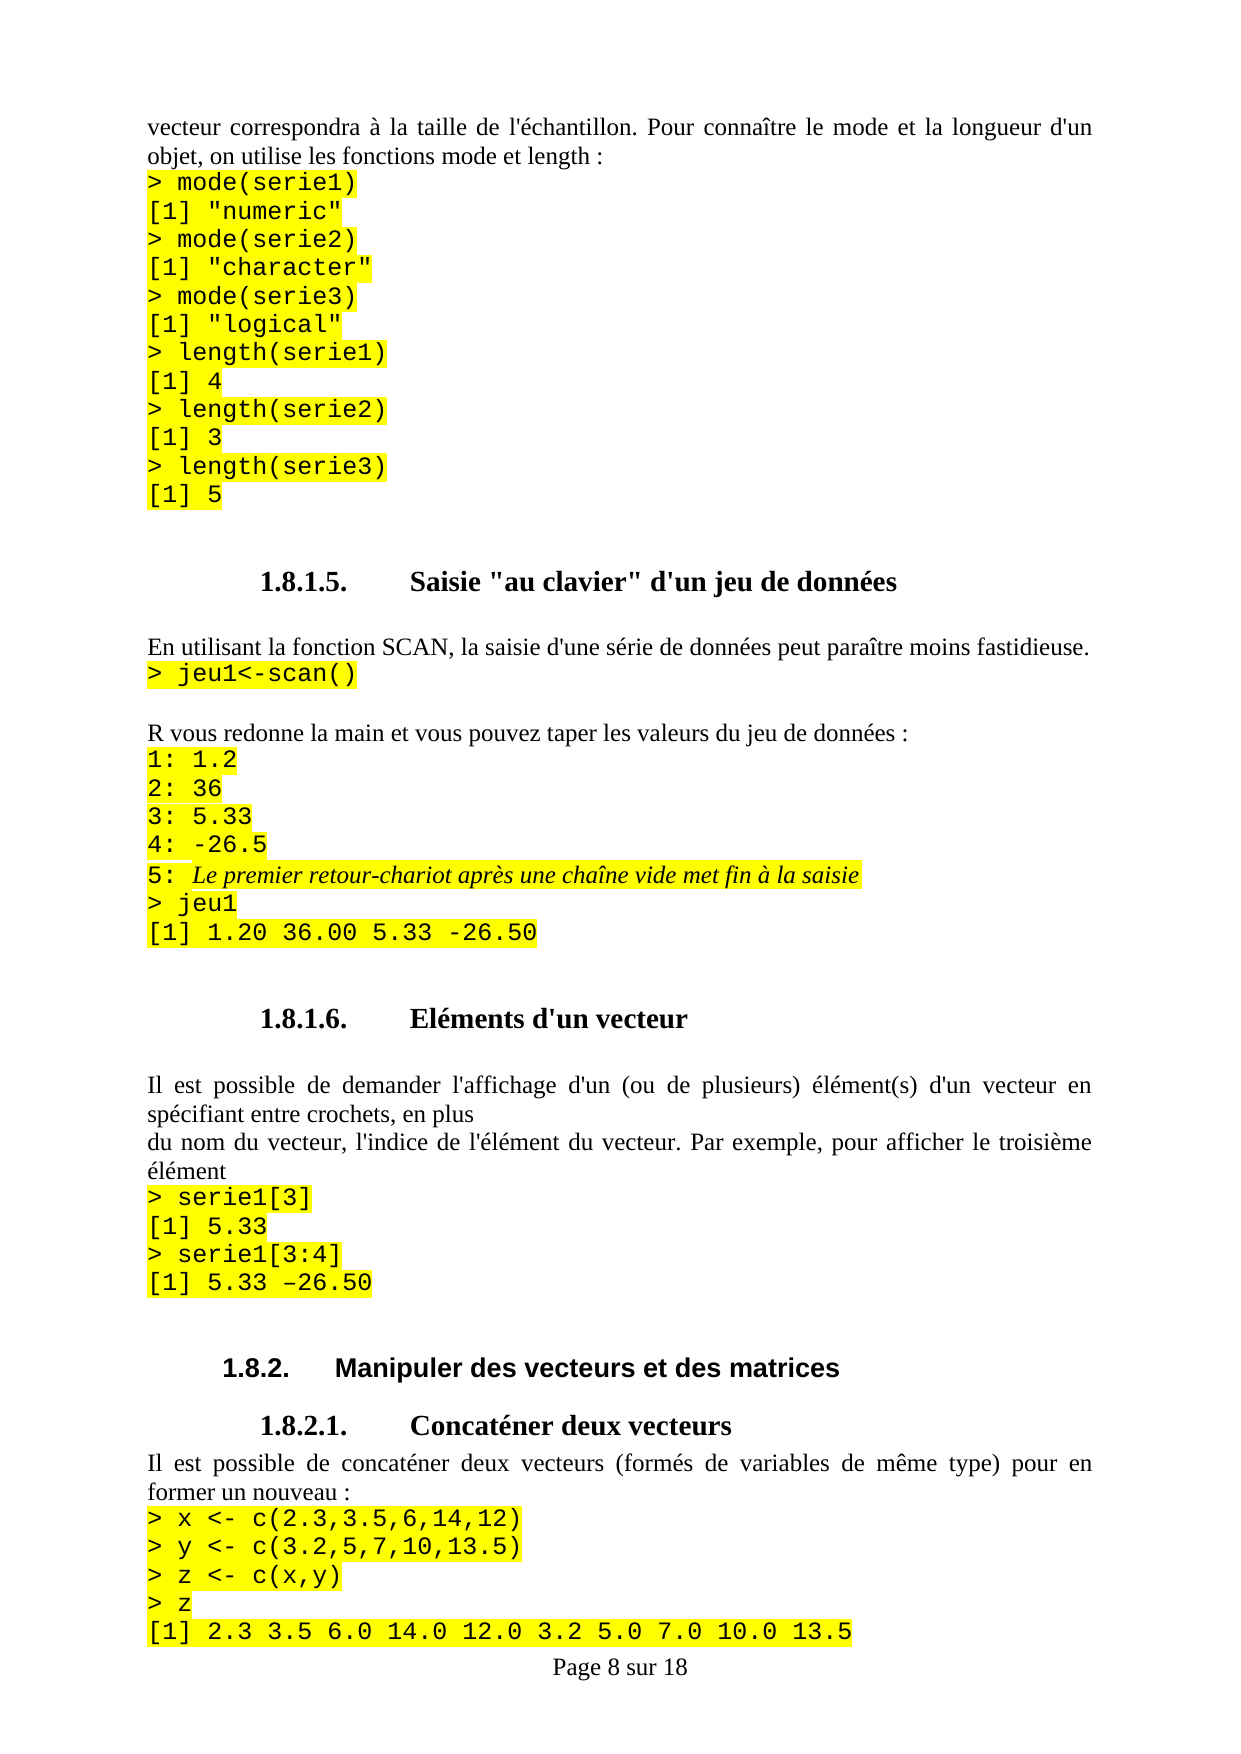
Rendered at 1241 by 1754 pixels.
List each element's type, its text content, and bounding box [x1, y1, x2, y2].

text [1] 2.3 3.5 6.0 14.0 12.0 3.2 5.0 7.0 10.0 13.5 [147, 1619, 1093, 1647]
text Il est possible de demander l'affichage d'un (ou de plusieurs) élément(s) d'un vecteur en spécifiant entre crochets, en plus [147, 1070, 1093, 1127]
text > length(serie3) [147, 453, 1093, 482]
text vecteur correspondra à la taille de l'échantillon. Pour connaître le mode et la longueur d'un objet, on utilise les fonctions mode et length : [147, 112, 1093, 170]
text 1: 1.2 [147, 747, 1093, 775]
text [1] 5.33 [147, 1213, 1093, 1242]
text 2: 36 [147, 775, 1093, 803]
subtitle Concaténer deux vecteurs [259, 1408, 1093, 1442]
text > jeu1<-scan() [147, 661, 1093, 689]
text > jeu1 [147, 891, 1093, 919]
text > serie1[3] [147, 1185, 1093, 1213]
text 4: -26.5 [147, 832, 1093, 860]
text [1] 5.33 –26.50 [147, 1270, 1093, 1298]
text > x <- c(2.3,3.5,6,14,12) [147, 1506, 1093, 1534]
text 3: 5.33 [147, 803, 1093, 832]
text > mode(serie1) [147, 170, 1093, 198]
text [1] "logical" [147, 312, 1093, 340]
text [1] 3 [147, 425, 1093, 453]
subtitle Eléments d'un vecteur [259, 1001, 1093, 1035]
text > mode(serie2) [147, 227, 1093, 255]
text [1] "numeric" [147, 198, 1093, 227]
text > mode(serie3) [147, 283, 1093, 312]
text 5: Le premier retour-chariot après une chaîne vide met fin à la saisie [147, 860, 1093, 891]
text [1] 1.20 36.00 5.33 -26.50 [147, 919, 1093, 948]
text > length(serie1) [147, 340, 1093, 368]
text > z [147, 1591, 1093, 1619]
text En utilisant la fonction SCAN, la saisie d'une série de données peut paraître moins fastidieuse. [147, 632, 1093, 661]
text > length(serie2) [147, 397, 1093, 425]
text > z <- c(x,y) [147, 1562, 1093, 1591]
text [1] 4 [147, 368, 1093, 397]
text [1] "character" [147, 255, 1093, 283]
text Il est possible de concaténer deux vecteurs (formés de variables de même type) pour en former un nouveau : [147, 1448, 1093, 1506]
text du nom du vecteur, l'indice de l'élément du vecteur. Par exemple, pour afficher le troisième élément [147, 1127, 1093, 1185]
subtitle Saisie "au clavier" d'un jeu de données [259, 564, 1093, 597]
text > y <- c(3.2,5,7,10,13.5) [147, 1534, 1093, 1562]
text [1] 5 [147, 482, 1093, 510]
text R vous redonne la main et vous pouvez taper les valeurs du jeu de données : [147, 718, 1093, 747]
text > serie1[3:4] [147, 1242, 1093, 1270]
subtitle Manipuler des vecteurs et des matrices [222, 1352, 1093, 1383]
